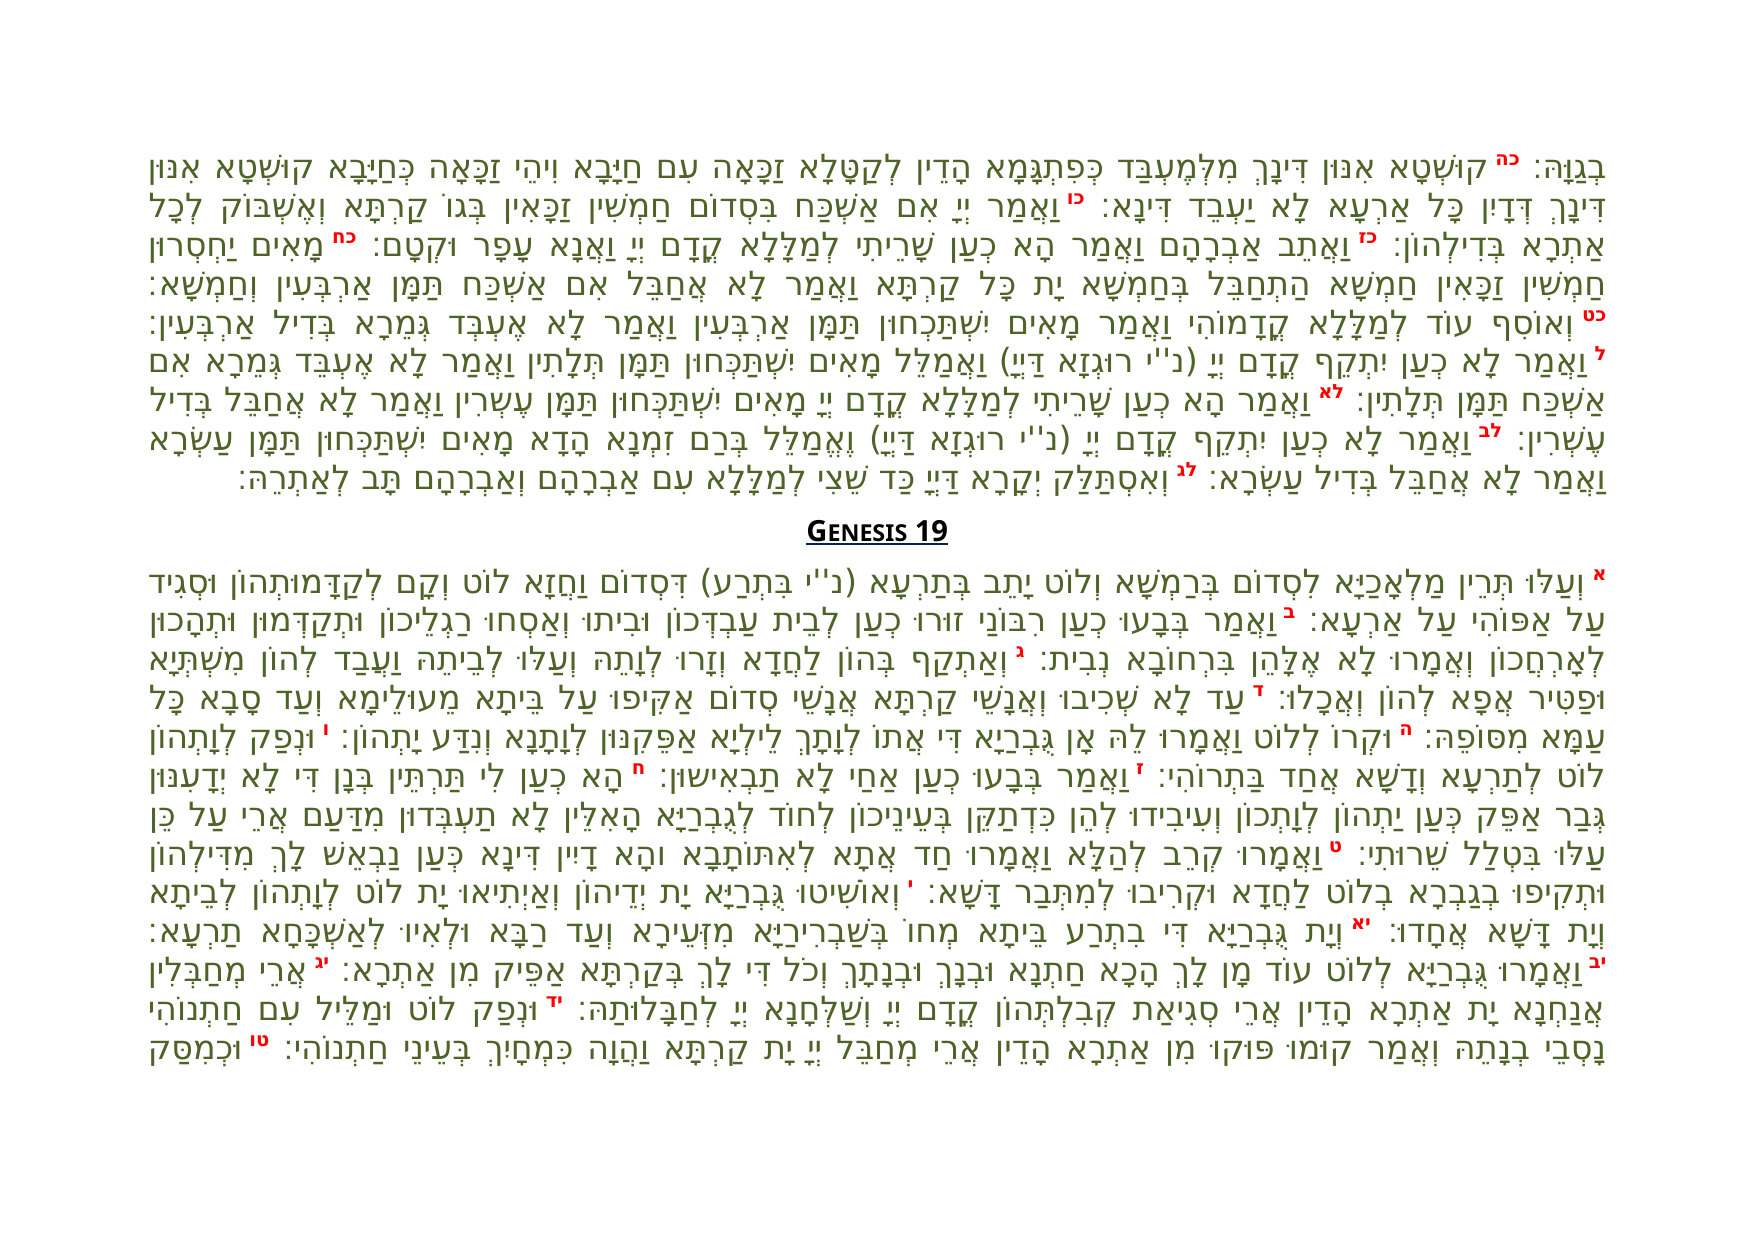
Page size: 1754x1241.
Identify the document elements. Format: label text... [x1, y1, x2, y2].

text א וְעַלּוּ תְּרֵין מַלְאָכַיָּא לִסְדוֹם בְּרַמְשָׁא וְלוֹט יָתֵב בְּתַרְעָא (נ''י בִּתְרַע) דִּסְדוֹם וַחֲזָא לוֹט וְקָם לְקַדָּמוּתְהוֹן וּסְגִיד עַל אַפּוֹהִי עַל אַרְעָא׃ ב וַאֲמַר בְּבָעוּ כְעַן רִבּוֹנַי זוּרוּ כְעַן לְבֵית עַבְדְּכוֹן וּבִיתוּ וְאַסְחוּ רַגְלֵיכוֹן וּתְקַדְּמוּן וּתְהָכוּן לְאָרְחֲכוֹן וְאֲמָרוּ לָא אֶלָּהֵן בִּרְחוֹבָא נְבִית׃ ג וְאַתְקַף בְּהוֹן לַחֲדָא וְזָרוּ לְוָתֵהּ וְעַלּוּ לְבֵיתֵהּ וַעֲבַד לְהוֹן מִשְׁתְּיָא וּפַטִּיר אֲפָא לְהוֹן וְאֲכָלוּ׃ ד עַד לָא שְׁכִיבוּ וְאֲנָשֵׁי קַרְתָּא אֲנָשֵׁי סְדוֹם אַקִּיפוּ עַל בֵּיתָא מֵעוּלֵימָא וְעַד סָבָא כָּל עַמָּא מִסּוֹפֵהּ׃ ה וּקְרוֹ לְלוֹט וַאֲמָרוּ לֵהּ אָן גֻּבְרַיָא דִּי אֲתוֹ לְוָתָךְ לֵילְיָא אַפֵּקִנּוּן לְוָתָנָא וְנִדַּע יָתְהוֹן׃ ו וּנְפַק לְוָתְהוֹן לוֹט לְתַרְעָא וְדָשָׁא אֲחַד בַּתְרוֹהִי׃ ז וַאֲמַר בְּבָעוּ כְעַן אַחַי לָא תַבְאִישוּן׃ ח הָא כְעַן לִי תַּרְתֵּין בְּנָן דִּי לָא יְדָעִנּוּן גְּבַר אַפֵּק כְּעַן יַתְהוֹן לְוָתְכוֹן וְעִיבִידוּ לְהֵן כִּדְתַקֵּן בְּעֵינֵיכוֹן לְחוֹד לְגֻבְרַיָּא הָאִלֵּין לָא תַעְבְּדוּן מִדַּעַם אֲרֵי עַל כֵּן עַלּוּ בִּטְלַל שֵׁרוּתִי׃ ט וַאֲמָרוּ קְרֵב לְהַלָּא וַאֲמָרוּ חַד אֲתָא לְאִתּוֹתָבָא והָא דָיִין דִּינָא כְּעַן נַבְאֵשׁ לָךְ מִדִּילְהוֹן וּתְקִיפוּ בְגַבְרָא בְלוֹט לַחֲדָא וּקְרִיבוּ לְמִתְּבַר דָּשָׁא׃ י וְאוֹשִׁיטוּ גֻּבְרַיָּא יָת יְדֵיהוֹן וְאַיְתִיאוּ יָת לוֹט לְוָתְהוֹן לְבֵיתָא וְיָת דָּשָׁא אֲחָדוּ׃ יא וְיָת גֻּבְרַיָּא דִּי בִתְרַע בֵּיתָא מְחוֹ בְּשַׁבְרִירַיָּא מִזְּעֵירָא וְעַד רַבָּא וּלְאִיוּ לְאַשְׁכָּחָא תַרְעָא׃ יב וַאֲמָרוּ גֻּבְרַיָּא לְלוֹט עוֹד מָן לָךְ הָכָא חַתְנָא וּבְנָךְ וּבְנָתָךְ וְכֹל דִּי לָךְ בְּקַרְתָּא אַפֵּיק מִן אַתְרָא׃ יג אֲרֵי מְחַבְּלִין אֲנַחְנָא יָת אַתְרָא הָדֵין אֲרֵי סְגִיאַת קְבִלְתְּהוֹן קֳדָם יְיָ וְשַׁלְּחָנָא יְיָ לְחַבָּלוּתַהּ׃ יד וּנְפַק לוֹט וּמַלֵּיל עִם חַתְנוֹהִי נָסְבֵי בְנָתֵהּ וְאֲמַר קוּמוּ פּוּקוּ מִן אַתְרָא הָדֵין אֲרֵי מְחַבֵּל יְיָ יָת קַרְתָּא וַהֲוָה כִּמְחָיִךְ בְּעֵינֵי חַתְנוֹהִי׃ טו וּכְמִסַּק [148, 562, 1606, 1067]
text Genesis 19 [148, 510, 1606, 549]
text בְגַוָּהּ׃ כה קוּשְׁטָא אִנּוּן דִּינָךְ מִלְּמֶעְבַּד כְּפִתְגָּמָא הָדֵין לְקַטָּלָא זַכָּאָה עִם חַיָּבָא וִיהֵי זַכָּאָה כְּחַיָּבָא קוּשְׁטָא אִנּוּן דִּינָךְ דְּדָיִן כָּל אַרְעָא לָא יַעְבֵד דִּינָא׃ כו וַאֲמַר יְיָ אִם אַשְׁכַּח בִּסְדוֹם חַמְשִׁין זַכָּאִין בְּגוֹ קַרְתָּא וְאֶשְׁבּוֹק לְכָל אַתְרָא בְּדִילְהוֹן׃ כז וַאֲתֵב אַבְרָהָם וַאֲמַר הָא כְעַן שָׁרֵיתִי לְמַלָּלָא קֳדָם יְיָ וַאֲנָא עָפָר וּקְטָם׃ כח מָאִים יַחְסְרוּן חַמְשִׁין זַכָּאִין חַמְשָׁא הַתְחַבֵּל בְּחַמְשָׁא יָת כָּל קַרְתָּא וַאֲמַר לָא אֲחַבֵּל אִם אַשְׁכַּח תַּמָּן אַרְבְּעִין וְחַמְשָׁא׃ כט וְאוֹסִף עוֹד לְמַלָּלָא קֳדָמוֹהִי וַאֲמַר מָאִים יִשְׁתַּכְחוּן תַּמָּן אַרְבְּעִין וַאֲמַר לָא אֶעְבְּד גְּמֵרָא בְּדִיל אַרְבְּעִין׃ ל וַאֲמַר לָא כְעַן יִתְקֵף קֳדָם יְיָ (נ''י רוּגְזָא דַּיְיָ) וַאֲמַלֵּל מָאִים יִשְׁתַּכְּחוּן תַּמָּן תְּלָתִין וַאֲמַר לָא אֶעְבֵּד גְּמֵרָא אִם אַשְׁכַּח תַּמָּן תְּלָתִין׃ לא וַאֲמַר הָא כְעַן שָׁרֵיתִי לְמַלָּלָא קֳדָם יְיָ מָאִים יִשְׁתַּכְּחוּן תַּמָּן עֶשְרִין וַאֲמַר לָא אֲחַבֵּל בְּדִיל עֶשְׁרִין׃ לב וַאֲמַר לָא כְעַן יִתְקֵף קֳדָם יְיָ (נ''י רוּגְזָא דַּיְיָ) וֶאֱמַלֵּל בְּרַם זִמְנָא הָדָא מָאִים יִשְׁתַּכְּחוּן תַּמָּן עַשְׂרָא וַאֲמַר לָא אֲחַבֵּל בְּדִיל עַשְׂרָא׃ לג וְאִסְתַּלַּק יְקָרָא דַּיְיָ כַּד שֵׁצִי לְמַלָּלָא עִם אַבְרָהָם וְאַבְרָהָם תָּב לְאַתְרֵהּ׃ [148, 148, 1606, 497]
